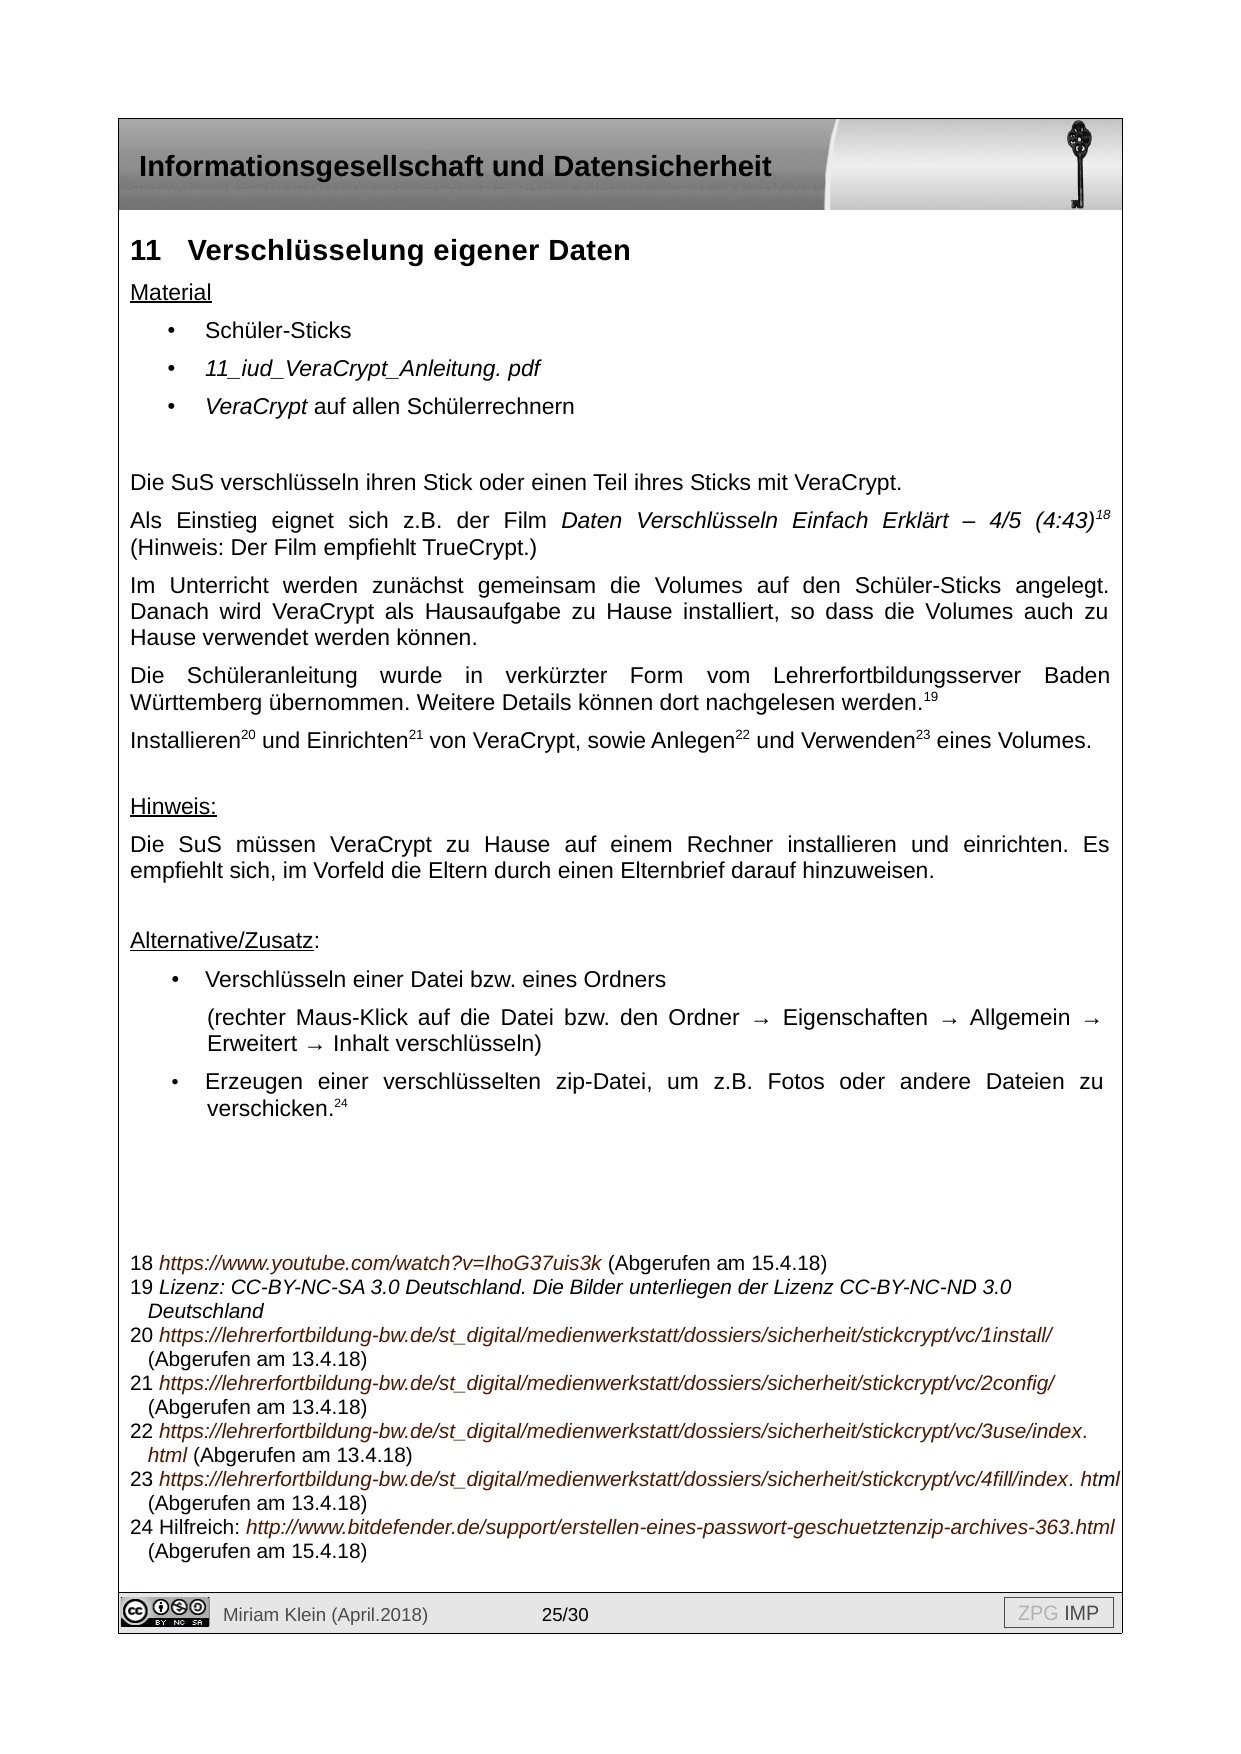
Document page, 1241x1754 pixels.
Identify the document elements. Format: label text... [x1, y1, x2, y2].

text https://lehrerfortbildung-bw.de/st_digital/medienwerkstatt/dossiers/sicherheit/stickcrypt/vc/1install/ (Abgerufen am 13.4.18) [130, 1323, 1122, 1371]
list (rechter Maus-Klick auf die Datei bzw. den Ordner → Eigenschaften → Allgemein → Erweitert → Inhalt verschlüsseln) [171, 1004, 1104, 1056]
list Hilfreich: http://www.bitdefender.de/support/erstellen-eines-passwort-geschuetztenzip-archives-363.html (Abgerufen am 15.4.18) [130, 1514, 1122, 1562]
text Hinweis: [130, 793, 1110, 819]
text Lizenz: CC-BY-NC-SA 3.0 Deutschland. Die Bilder unterliegen der Lizenz CC-BY-NC-ND 3.0 Deutschland [130, 1275, 1122, 1323]
text Alternative/Zusatz: [130, 927, 1110, 954]
text https://lehrerfortbildung-bw.de/st_digital/medienwerkstatt/dossiers/sicherheit/stickcrypt/vc/2config/ (Abgerufen am 13.4.18) [130, 1371, 1122, 1419]
list Schüler-Sticks [167, 317, 1122, 343]
text Material [130, 278, 1110, 305]
text Als Einstieg eignet sich z.B. der Film Daten Verschlüsseln Einfach Erklärt – 4/5 (4:43) (Hinweis: Der Film empfiehlt TrueCrypt.) [130, 507, 1110, 560]
text Die SuS müssen VeraCrypt zu Hause auf einem Rechner installieren und einrichten. Es empfiehlt sich, im Vorfeld die Eltern durch einen Elternbrief darauf hinzuweisen. [130, 831, 1110, 883]
picture [120, 1597, 210, 1627]
text Im Unterricht werden zunächst gemeinsam die Volumes auf den Schüler-Sticks angelegt. Danach wird VeraCrypt als Hausaufgabe zu Hause installiert, so dass die Volumes auch zu Hause verwendet werden können. [130, 572, 1110, 651]
text Die Schüleranleitung wurde in verkürzter Form vom Lehrerfortbildungsserver Baden Württemberg übernommen. Weitere Details können dort nachgelesen werden. [130, 662, 1110, 715]
text https://lehrerfortbildung-bw.de/st_digital/medienwerkstatt/dossiers/sicherheit/stickcrypt/vc/3use/index. html (Abgerufen am 13.4.18) [130, 1419, 1122, 1467]
picture [119, 119, 1122, 210]
list Erzeugen einer verschlüsselten zip-Datei, um z.B. Fotos oder andere Dateien zu verschicken. [171, 1068, 1104, 1121]
list Verschlüsseln einer Datei bzw. eines Ordners [171, 966, 1104, 992]
text https://lehrerfortbildung-bw.de/st_digital/medienwerkstatt/dossiers/sicherheit/stickcrypt/vc/4fill/index. html (Abgerufen am 13.4.18) [130, 1467, 1122, 1514]
text Die SuS verschlüsseln ihren Stick oder einen Teil ihres Sticks mit VeraCrypt. [130, 469, 1110, 495]
list 11_iud_VeraCrypt_Anleitung. pdf [167, 355, 1122, 381]
list VeraCrypt auf allen Schülerrechnern [167, 393, 1122, 419]
subtitle Verschlüsselung eigener Daten [130, 233, 1110, 267]
text Installieren und Einrichten von VeraCrypt, sowie Anlegen und Verwenden eines Volumes. [130, 727, 1110, 753]
text https://www.youtube.com/watch?v=IhoG37uis3k (Abgerufen am 15.4.18) [130, 1251, 1122, 1275]
